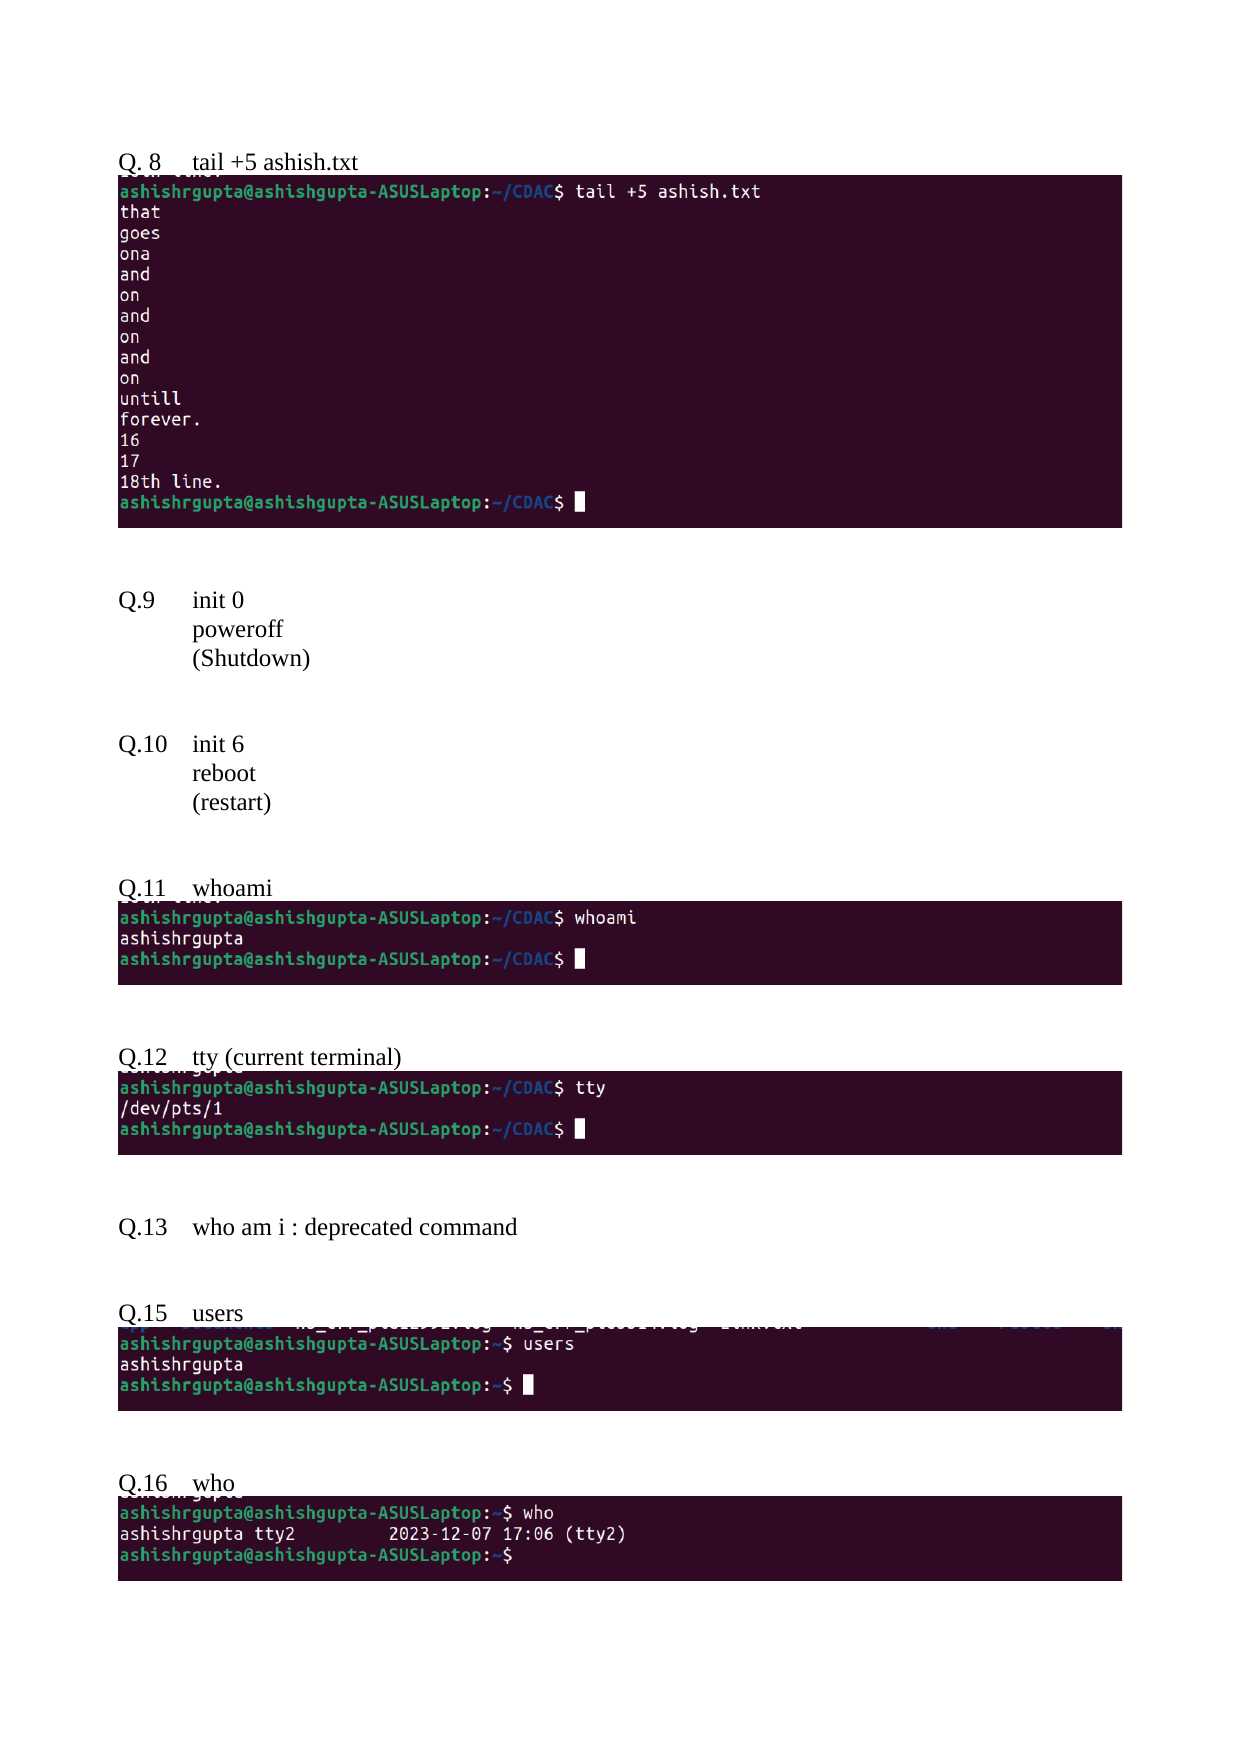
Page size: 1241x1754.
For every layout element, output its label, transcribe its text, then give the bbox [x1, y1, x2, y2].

text Q.15 users [118, 1298, 1122, 1327]
text Q.13 who am i : deprecated command [118, 1212, 1122, 1241]
text (restart) [118, 787, 1122, 815]
picture [118, 175, 1123, 528]
text Q.16 who [118, 1468, 1122, 1496]
picture [118, 901, 1123, 985]
picture [118, 1071, 1123, 1155]
text Q.9 init 0 [118, 585, 1122, 614]
picture [118, 1496, 1123, 1581]
text Q.10 init 6 [118, 729, 1122, 758]
text poweroff [118, 614, 1122, 643]
text Q.12 tty (current terminal) [118, 1042, 1122, 1071]
picture [118, 1327, 1123, 1411]
text Q.11 whoami [118, 873, 1122, 901]
text Q. 8 tail +5 ashish.txt [118, 147, 1122, 175]
text (Shutdown) [118, 643, 1122, 672]
text reboot [118, 758, 1122, 787]
